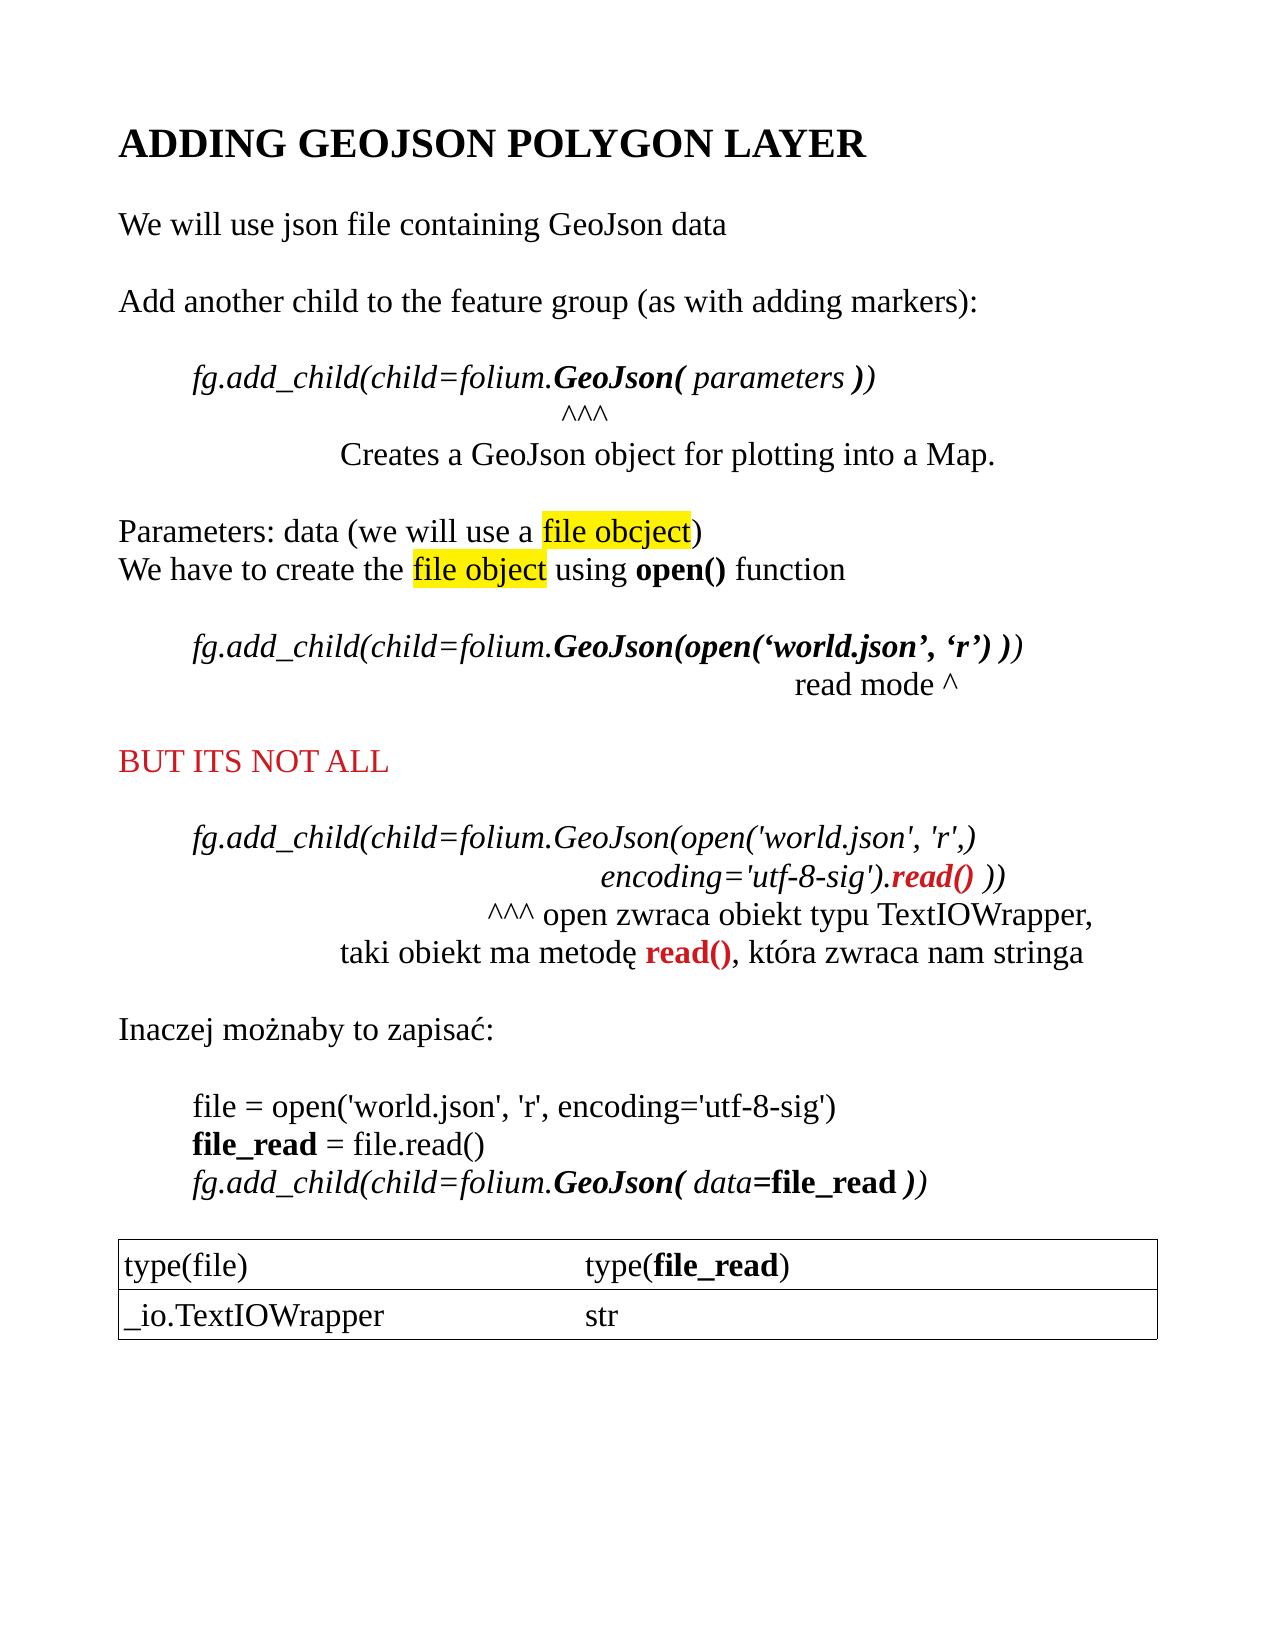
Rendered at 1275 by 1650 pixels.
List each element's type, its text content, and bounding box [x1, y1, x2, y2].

text ADDING GEOJSON POLYGON LAYER [118, 118, 1157, 166]
table_header type(file_read) [579, 1240, 1157, 1289]
text Creates a GeoJson object for plotting into a Map. [118, 434, 1157, 473]
text taki obiekt ma metodę read(), która zwraca nam stringa [118, 933, 1157, 971]
text file = open('world.json', 'r', encoding='utf-8-sig') [118, 1086, 1157, 1124]
table_header type(file) [119, 1240, 579, 1289]
text fg.add_child(child=folium.GeoJson( parameters )) [118, 358, 1157, 396]
text ^^^ [118, 396, 1157, 434]
text We will use json file containing GeoJson data [118, 204, 1157, 243]
table_cell str [579, 1290, 1157, 1339]
text read mode ^ [118, 664, 1157, 703]
text fg.add_child(child=folium.GeoJson( data=file_read )) [118, 1163, 1157, 1201]
table_cell _io.TextIOWrapper [119, 1290, 579, 1339]
text BUT ITS NOT ALL [118, 741, 1157, 779]
text ^^^ open zwraca obiekt typu TextIOWrapper, [118, 894, 1157, 933]
text fg.add_child(child=folium.GeoJson(open('world.json', 'r',) encoding='utf-8-sig').read() )) [118, 818, 1157, 894]
text Parameters: data (we will use a file obcject) [118, 511, 1157, 549]
text file_read = file.read() [118, 1124, 1157, 1163]
text We have to create the file object using open() function [118, 549, 1157, 588]
text fg.add_child(child=folium.GeoJson(open(‘world.json’, ‘r’) )) [118, 626, 1157, 664]
text Add another child to the feature group (as with adding markers): [118, 281, 1157, 319]
text Inaczej możnaby to zapisać: [118, 1009, 1157, 1048]
